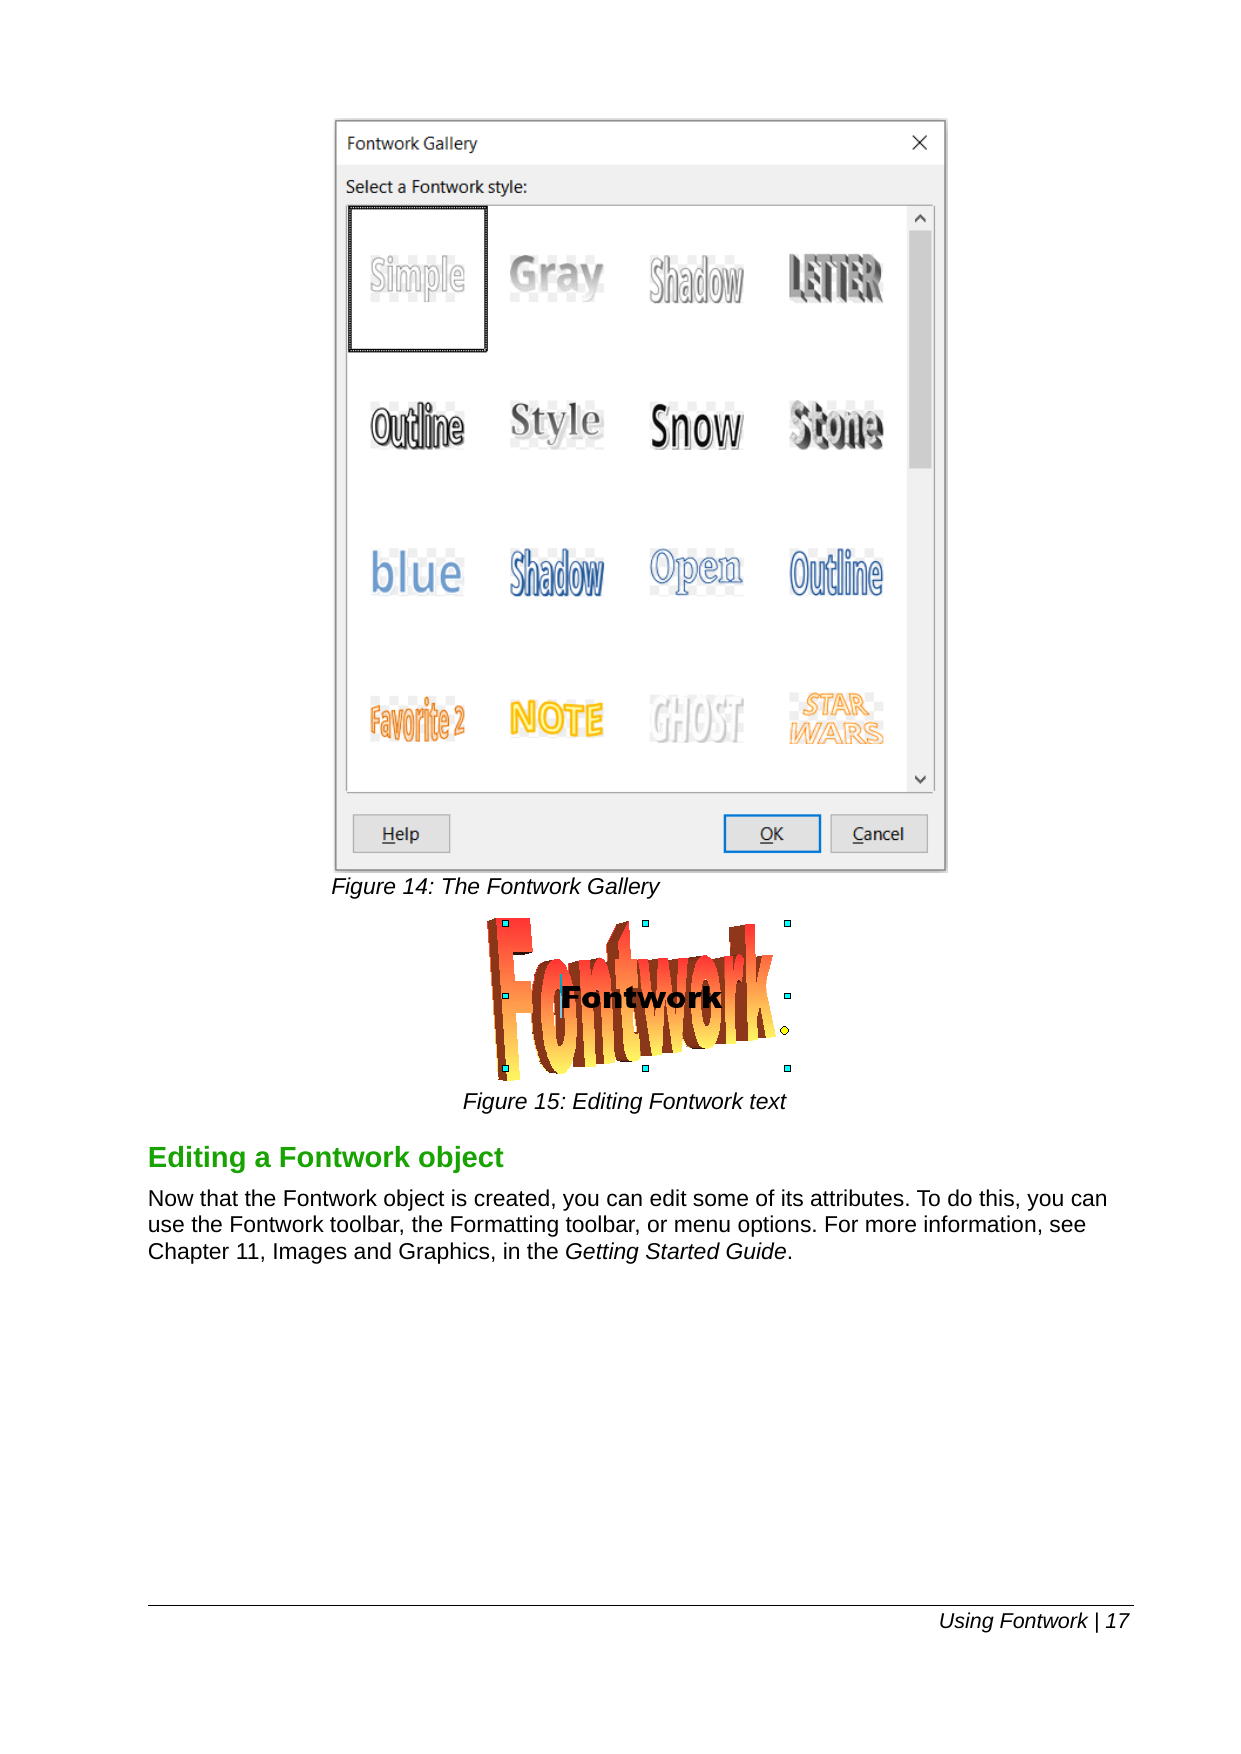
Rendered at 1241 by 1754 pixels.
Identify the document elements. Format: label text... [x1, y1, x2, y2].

text Now that the Fontwork object is created, you can edit some of its attributes. To do this, you can use the Fontwork toolbar, the Formatting toolbar, or menu options. For more information, see Chapter 11, Images and Graphics, in the Getting Started Guide. [148, 1185, 1134, 1264]
text Figure 15: Editing Fontwork text [463, 911, 819, 1115]
text Figure 14: The Fontwork Gallery [331, 118, 951, 899]
picture [333, 118, 948, 873]
picture [474, 911, 808, 1089]
subtitle Editing a Fontwork object [148, 1140, 1134, 1173]
